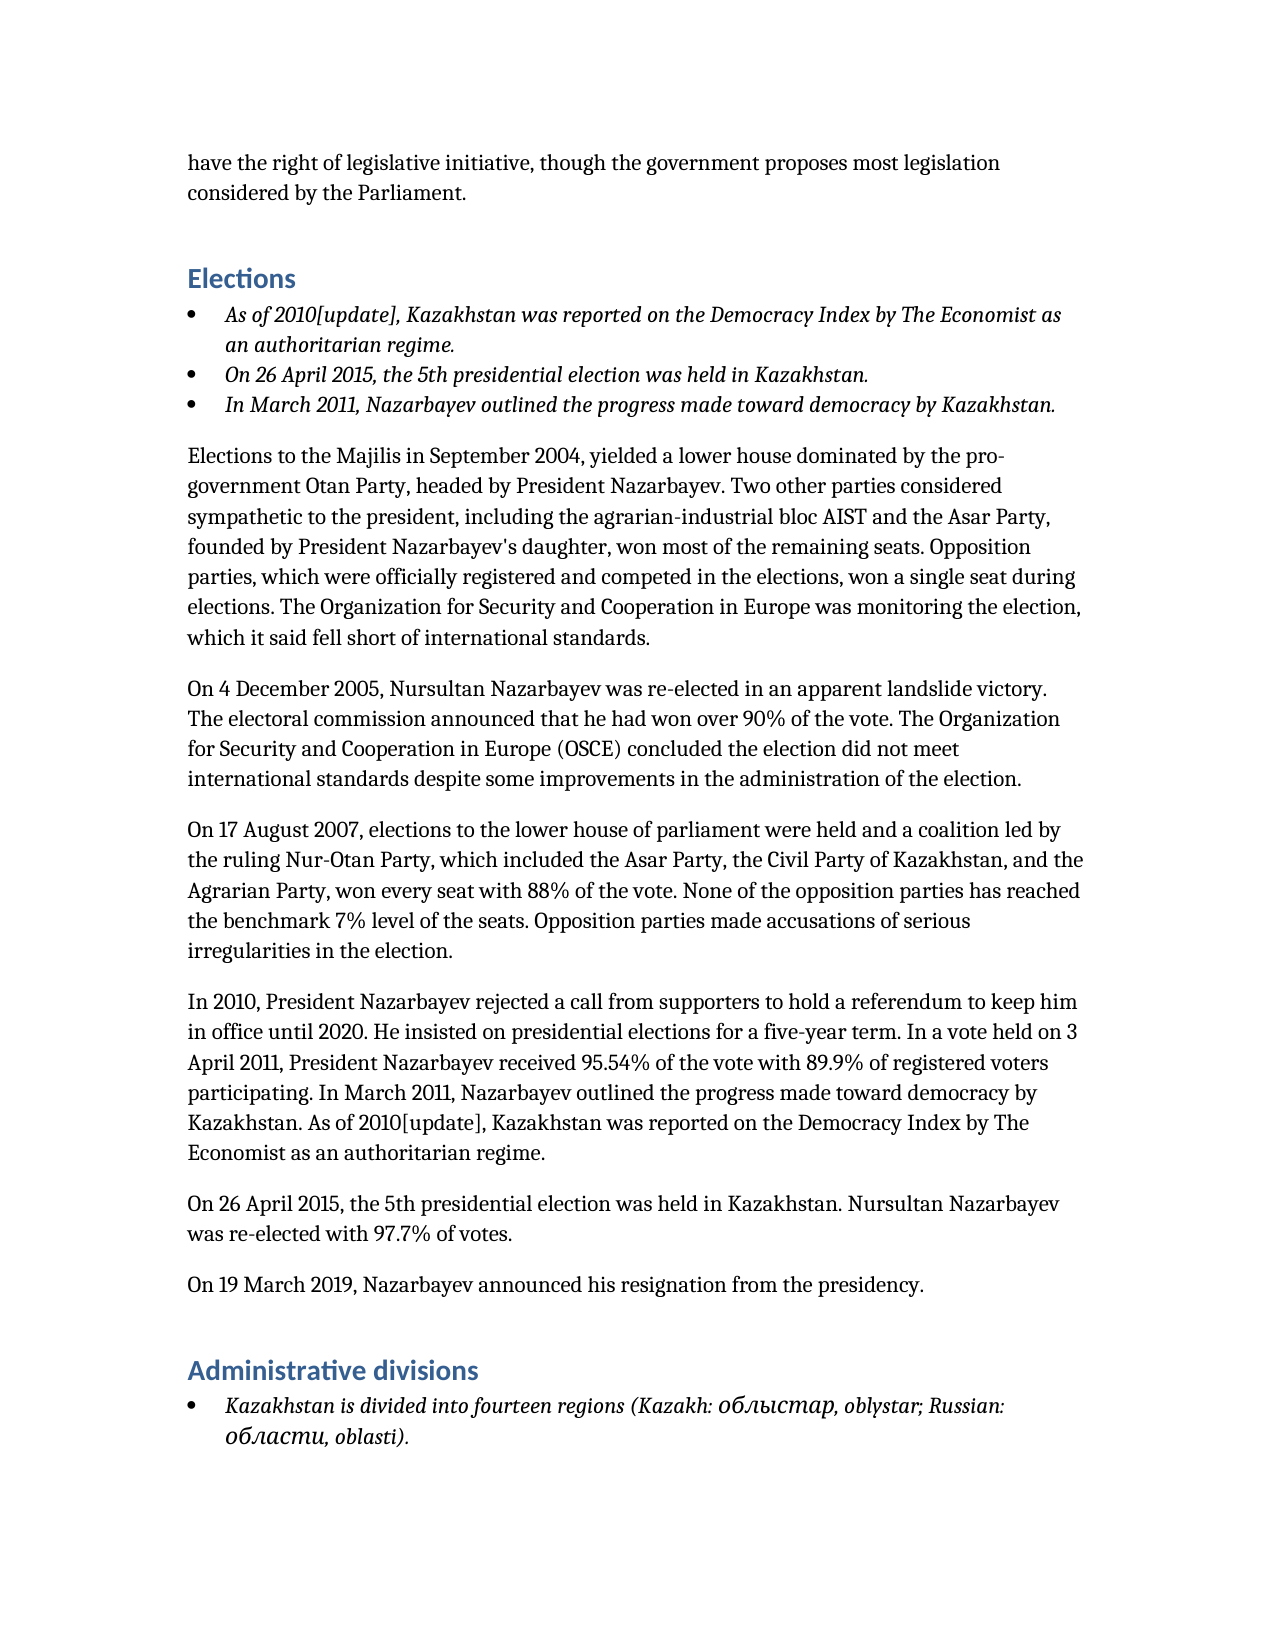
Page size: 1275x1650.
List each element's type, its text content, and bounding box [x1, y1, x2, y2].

list As of 2010[update], Kazakhstan was reported on the Democracy Index by The Economist as an authoritarian regime. [187, 301, 1087, 358]
text On 26 April 2015, the 5th presidential election was held in Kazakhstan. Nursultan Nazarbayev was re-elected with 97.7% of votes. [187, 1191, 1087, 1247]
text have the right of legislative initiative, though the government proposes most legislation considered by the Parliament. [187, 150, 1087, 207]
subtitle Elections [187, 260, 1087, 296]
list On 26 April 2015, the 5th presidential election was held in Kazakhstan. [187, 362, 1087, 388]
list In March 2011, Nazarbayev outlined the progress made toward democracy by Kazakhstan. [187, 392, 1087, 418]
text On 17 August 2007, elections to the lower house of parliament were held and a coalition led by the ruling Nur-Otan Party, which included the Asar Party, the Civil Party of Kazakhstan, and the Agrarian Party, won every seat with 88% of the vote. None of the opposition parties has reached the benchmark 7% level of the seats. Opposition parties made accusations of serious irregularities in the election. [187, 817, 1087, 964]
list Kazakhstan is divided into fourteen regions (Kazakh: облыстар, oblystar; Russian: области, oblasti). [187, 1393, 1087, 1450]
subtitle Administrative divisions [187, 1352, 1087, 1388]
text In 2010, President Nazarbayev rejected a call from supporters to hold a referendum to keep him in office until 2020. He insisted on presidential elections for a five-year term. In a vote held on 3 April 2011, President Nazarbayev received 95.54% of the vote with 89.9% of registered voters participating. In March 2011, Nazarbayev outlined the progress made toward democracy by Kazakhstan. As of 2010[update], Kazakhstan was reported on the Democracy Index by The Economist as an authoritarian regime. [187, 989, 1087, 1166]
text Elections to the Majilis in September 2004, yielded a lower house dominated by the pro-government Otan Party, headed by President Nazarbayev. Two other parties considered sympathetic to the president, including the agrarian-industrial bloc AIST and the Asar Party, founded by President Nazarbayev's daughter, won most of the remaining seats. Opposition parties, which were officially registered and competed in the elections, won a single seat during elections. The Organization for Security and Cooperation in Europe was monitoring the election, which it said fell short of international standards. [187, 443, 1087, 651]
text On 19 March 2019, Nazarbayev announced his resignation from the presidency. [187, 1272, 1087, 1298]
text On 4 December 2005, Nursultan Nazarbayev was re-elected in an apparent landslide victory. The electoral commission announced that he had won over 90% of the vote. The Organization for Security and Cooperation in Europe (OSCE) concluded the election did not meet international standards despite some improvements in the administration of the election. [187, 675, 1087, 792]
